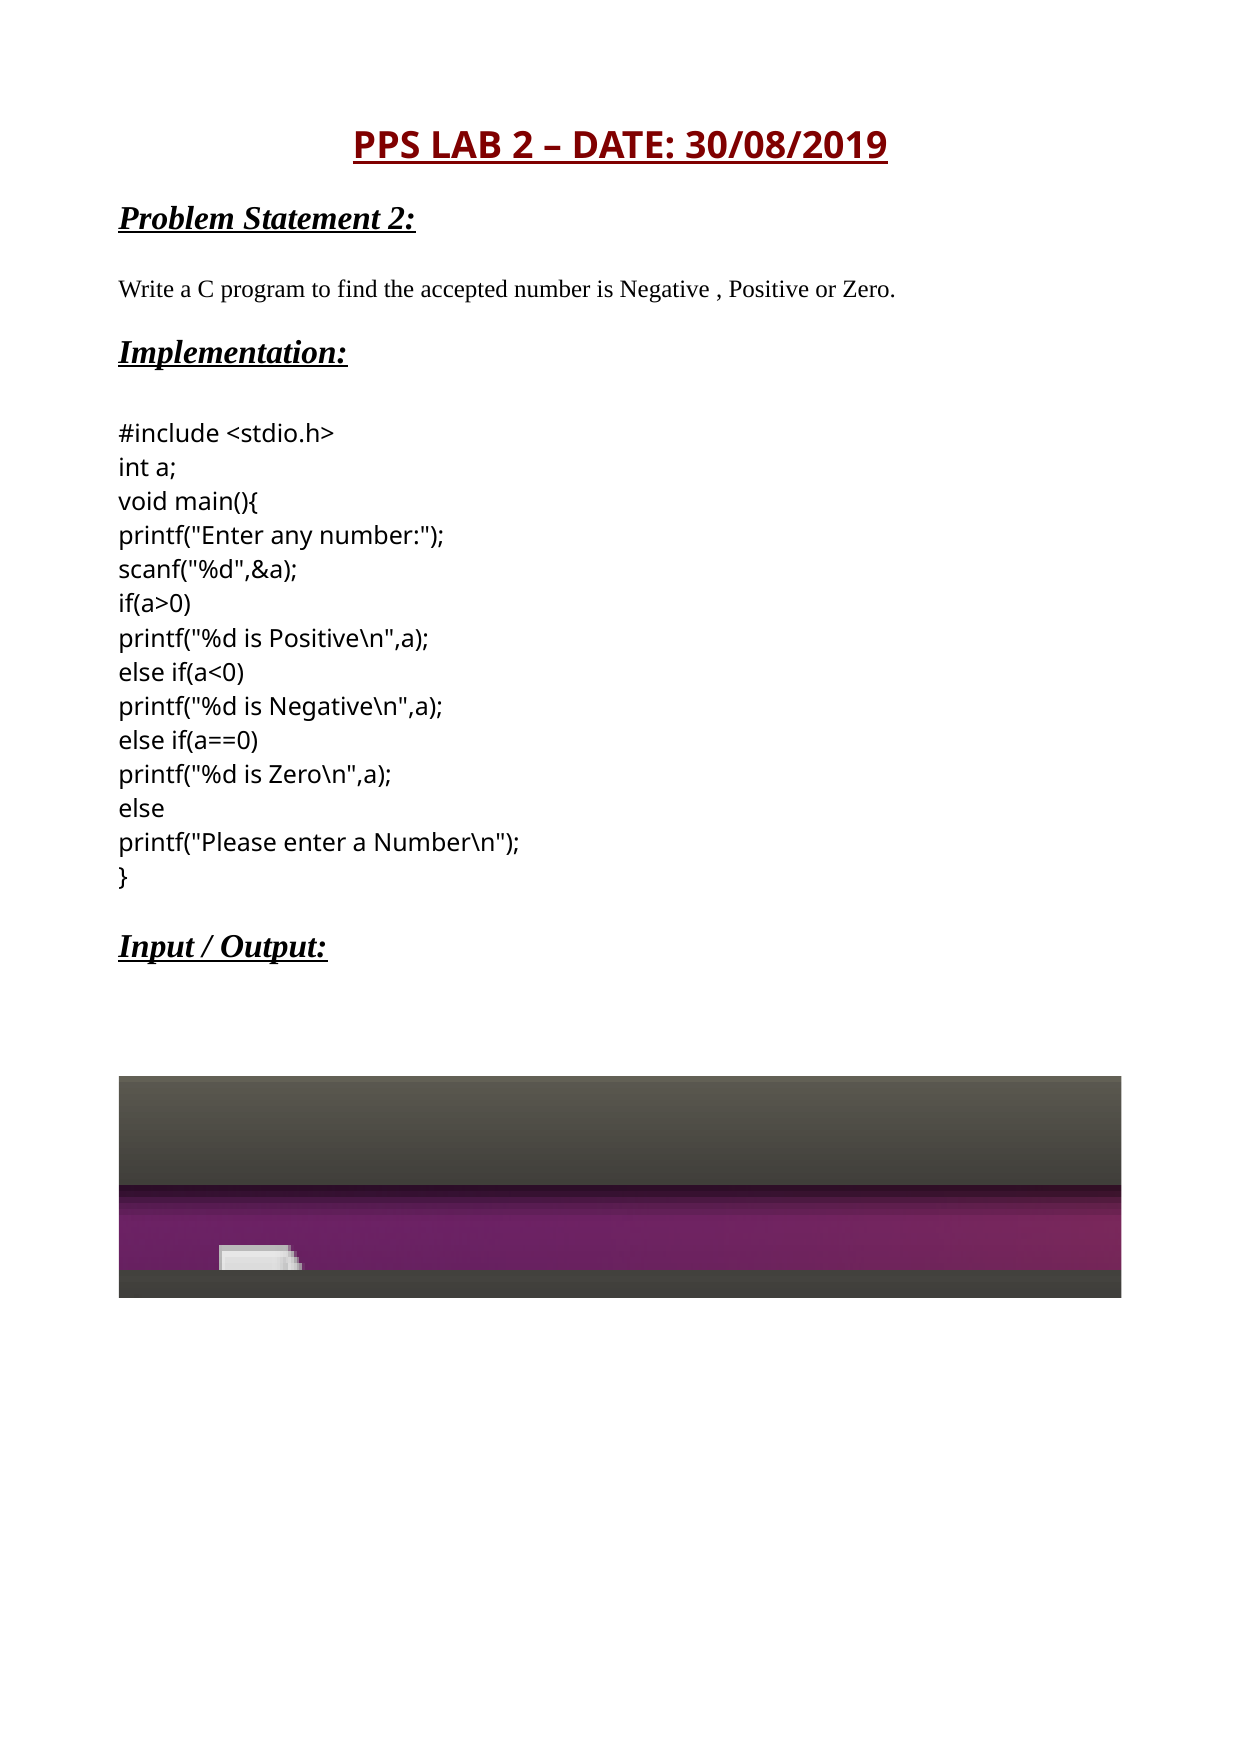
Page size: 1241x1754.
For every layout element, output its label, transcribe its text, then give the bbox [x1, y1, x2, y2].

text else if(a<0) [118, 654, 1122, 688]
text printf("Enter any number:"); [118, 518, 1122, 552]
picture [118, 1266, 287, 1298]
text Input / Output: [118, 927, 1122, 965]
text printf("Please enter a Number\n"); [118, 824, 1122, 859]
text } [118, 859, 1122, 893]
text printf("%d is Positive\n",a); [118, 620, 1122, 654]
text printf("%d is Zero\n",a); [118, 756, 1122, 791]
text printf("%d is Negative\n",a); [118, 688, 1122, 722]
text PPS LAB 2 – DATE: 30/08/2019 [118, 118, 1122, 169]
text Write a C program to find the accepted number is Negative , Positive or Zero. [118, 274, 1122, 303]
text void main(){ [118, 484, 1122, 518]
text else if(a==0) [118, 722, 1122, 756]
text Problem Statement 2: [118, 198, 1122, 236]
text else [118, 791, 1122, 824]
text if(a>0) [118, 586, 1122, 620]
text Implementation: [118, 332, 1122, 370]
text #include <stdio.h> [118, 416, 1122, 450]
text int a; [118, 450, 1122, 484]
text scanf("%d",&a); [118, 552, 1122, 586]
